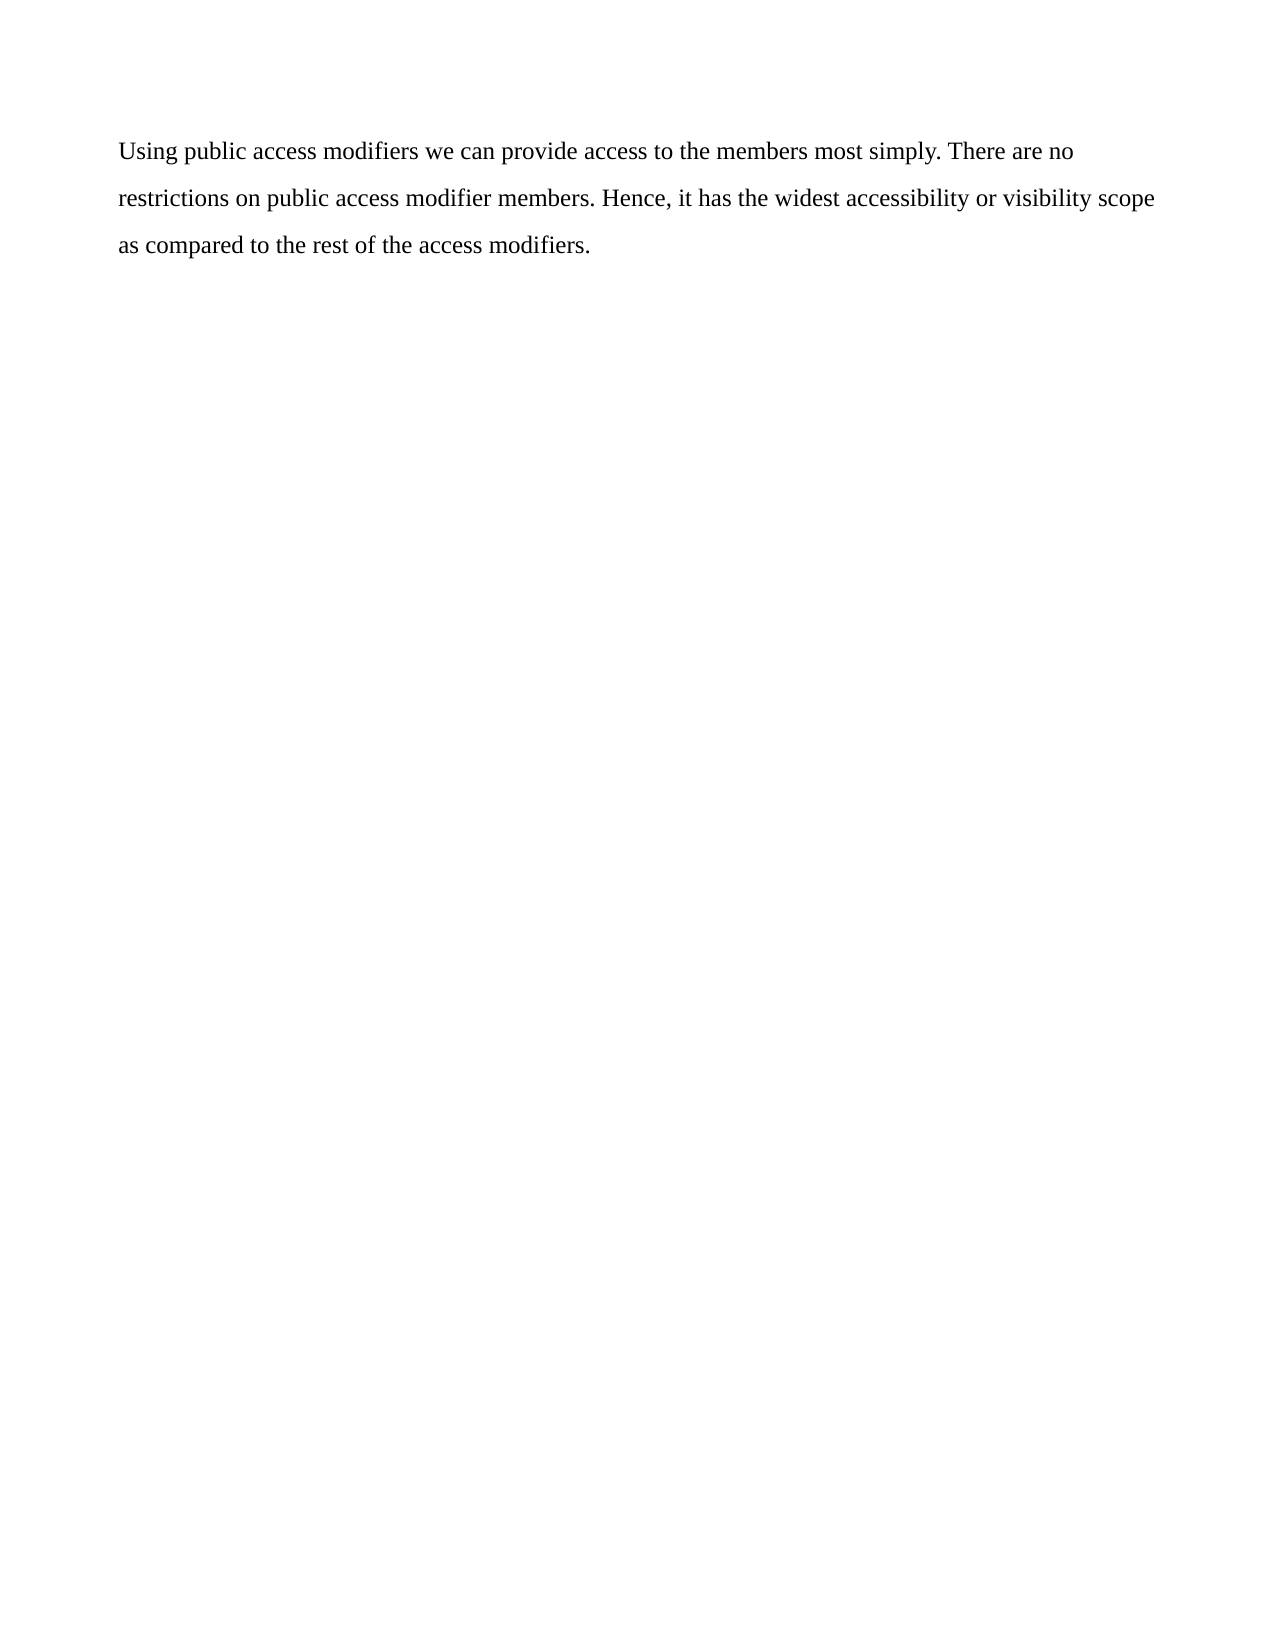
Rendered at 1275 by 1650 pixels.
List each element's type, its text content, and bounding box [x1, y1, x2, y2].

text Using public access modifiers we can provide access to the members most simply. There are no restrictions on public access modifier members. Hence, it has the widest accessibility or visibility scope as compared to the rest of the access modifiers. [118, 118, 1157, 259]
